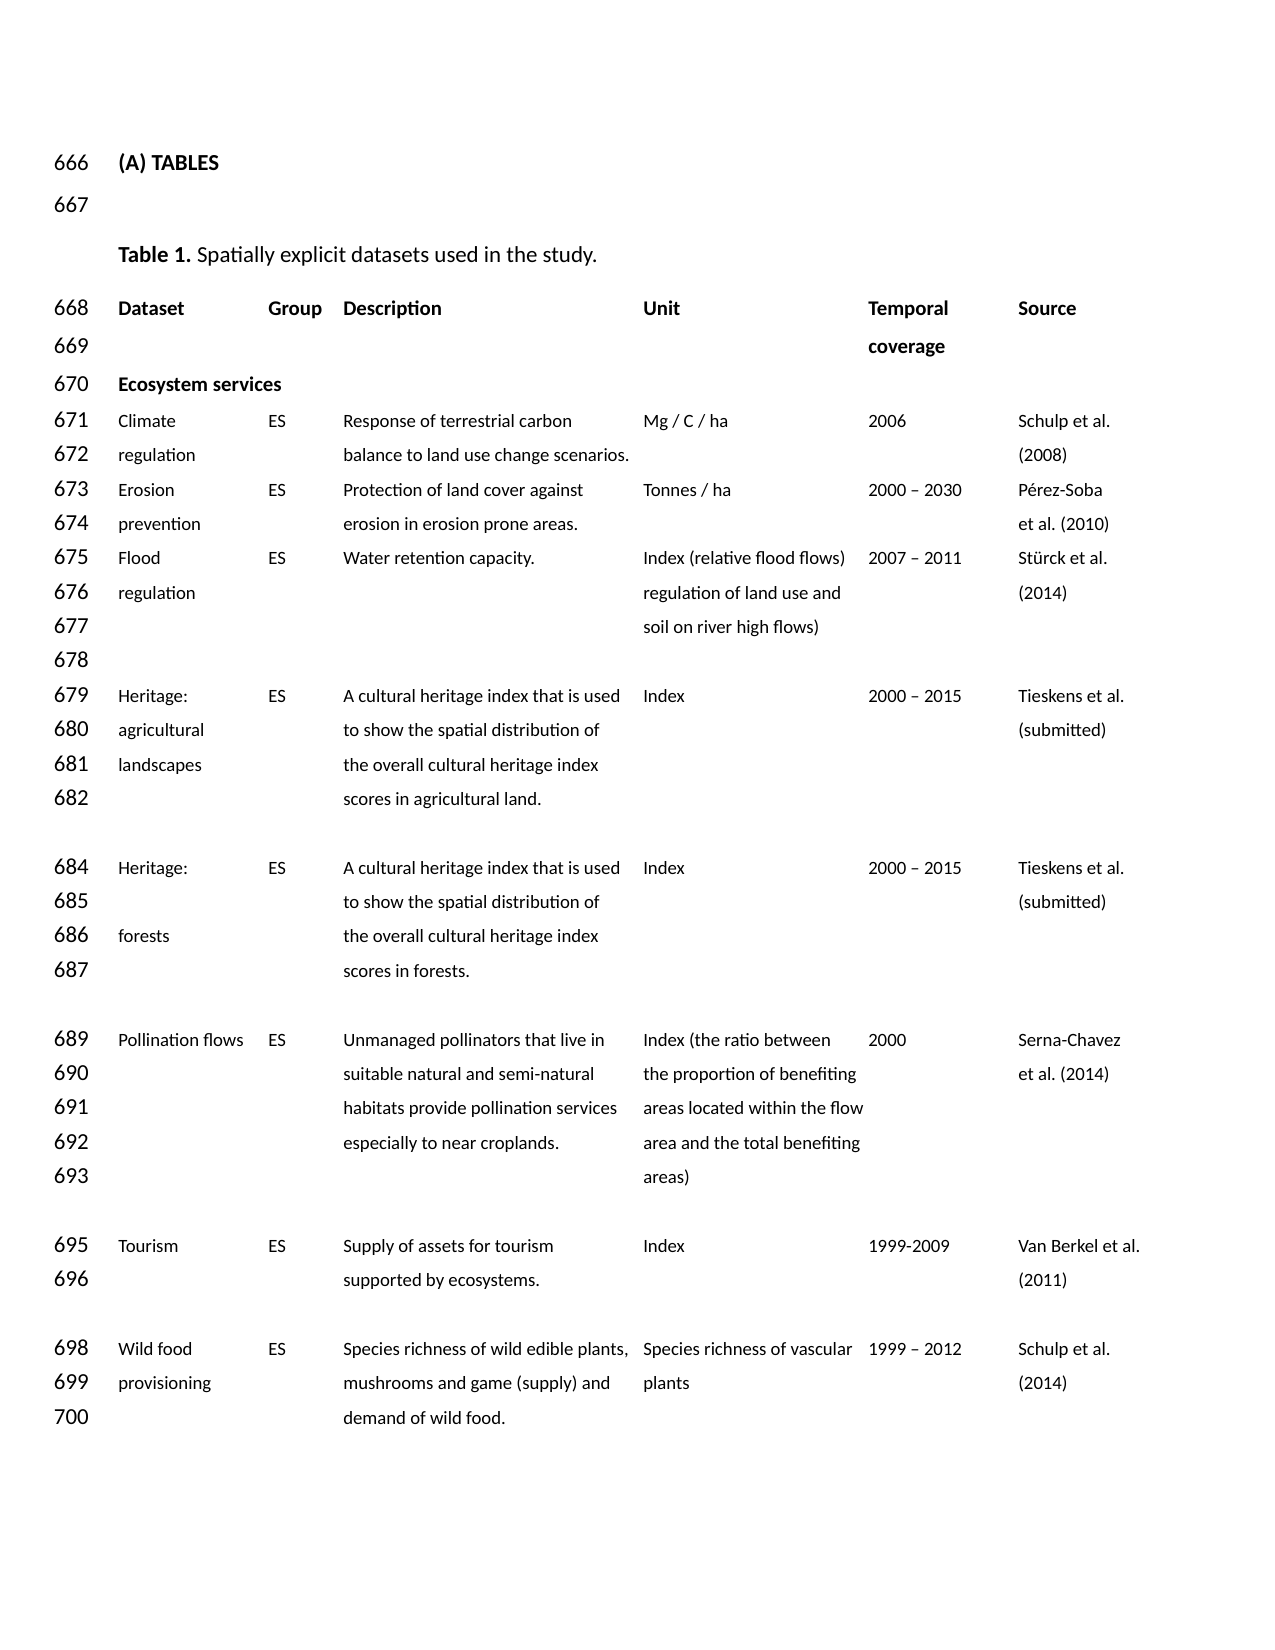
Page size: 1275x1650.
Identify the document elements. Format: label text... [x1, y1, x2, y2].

text Pollination flows ES Unmanaged pollinators that live in Index (the ratio between 2000 Serna-Chavez [118, 1028, 1157, 1051]
subtitle (A) TABLES [118, 148, 1157, 176]
text habitats provide pollination services areas located within the flow especially to near croplands. area and the total benefiting [118, 1097, 1157, 1154]
text Heritage: ES A cultural heritage index that is used Index 2000 – 2015 Tieskens et al. agricultural to show the spatial distribution of (submitted) landscapes the overall cultural heritage index [118, 684, 1157, 776]
text Erosion ES Protection of land cover against Tonnes / ha 2000 – 2030 Pérez-Soba prevention erosion in erosion prone areas. et al. (2010)⁠ [118, 478, 1157, 535]
text soil on river high flows) [118, 615, 1157, 673]
text Tourism ES Supply of assets for tourism Index 1999-2009 Van Berkel et al. [118, 1234, 1157, 1257]
text supported by ecosystems. (2011) [118, 1268, 1157, 1326]
text scores in agricultural land. [118, 787, 1157, 844]
text Wild food ES Species richness of wild edible plants, Species richness of vascular 1999 – 2012 Schulp et al. provisioning mushrooms and game (supply) and plants (2014) [118, 1337, 1157, 1394]
text Heritage: ES A cultural heritage index that is used Index 2000 – 2015 Tieskens et al. to show the spatial distribution of (submitted) forests the overall cultural heritage index [118, 856, 1157, 948]
text regulation balance to land use change scenarios. ⁠ (2008) [118, 443, 1157, 466]
text Ecosystem services [118, 371, 1157, 396]
text demand of wild food. [118, 1406, 1157, 1463]
text Climate ES Response of terrestrial carbon Mg / C / ha 2006 Schulp et al. [118, 409, 1157, 432]
text Dataset Group Description Unit Temporal Source coverage [118, 295, 1157, 358]
text Table 1. Spatially explicit datasets used in the study. [118, 240, 1157, 268]
text suitable natural and semi-natural the proportion of benefiting et al. (2014) [118, 1062, 1157, 1085]
text scores in forests. [118, 959, 1157, 1016]
text areas) [118, 1165, 1157, 1223]
text Flood ES Water retention capacity. Index (relative flood flows) 2007 – 2011 Stürck et al. regulation regulation of land use and (2014) [118, 547, 1157, 604]
